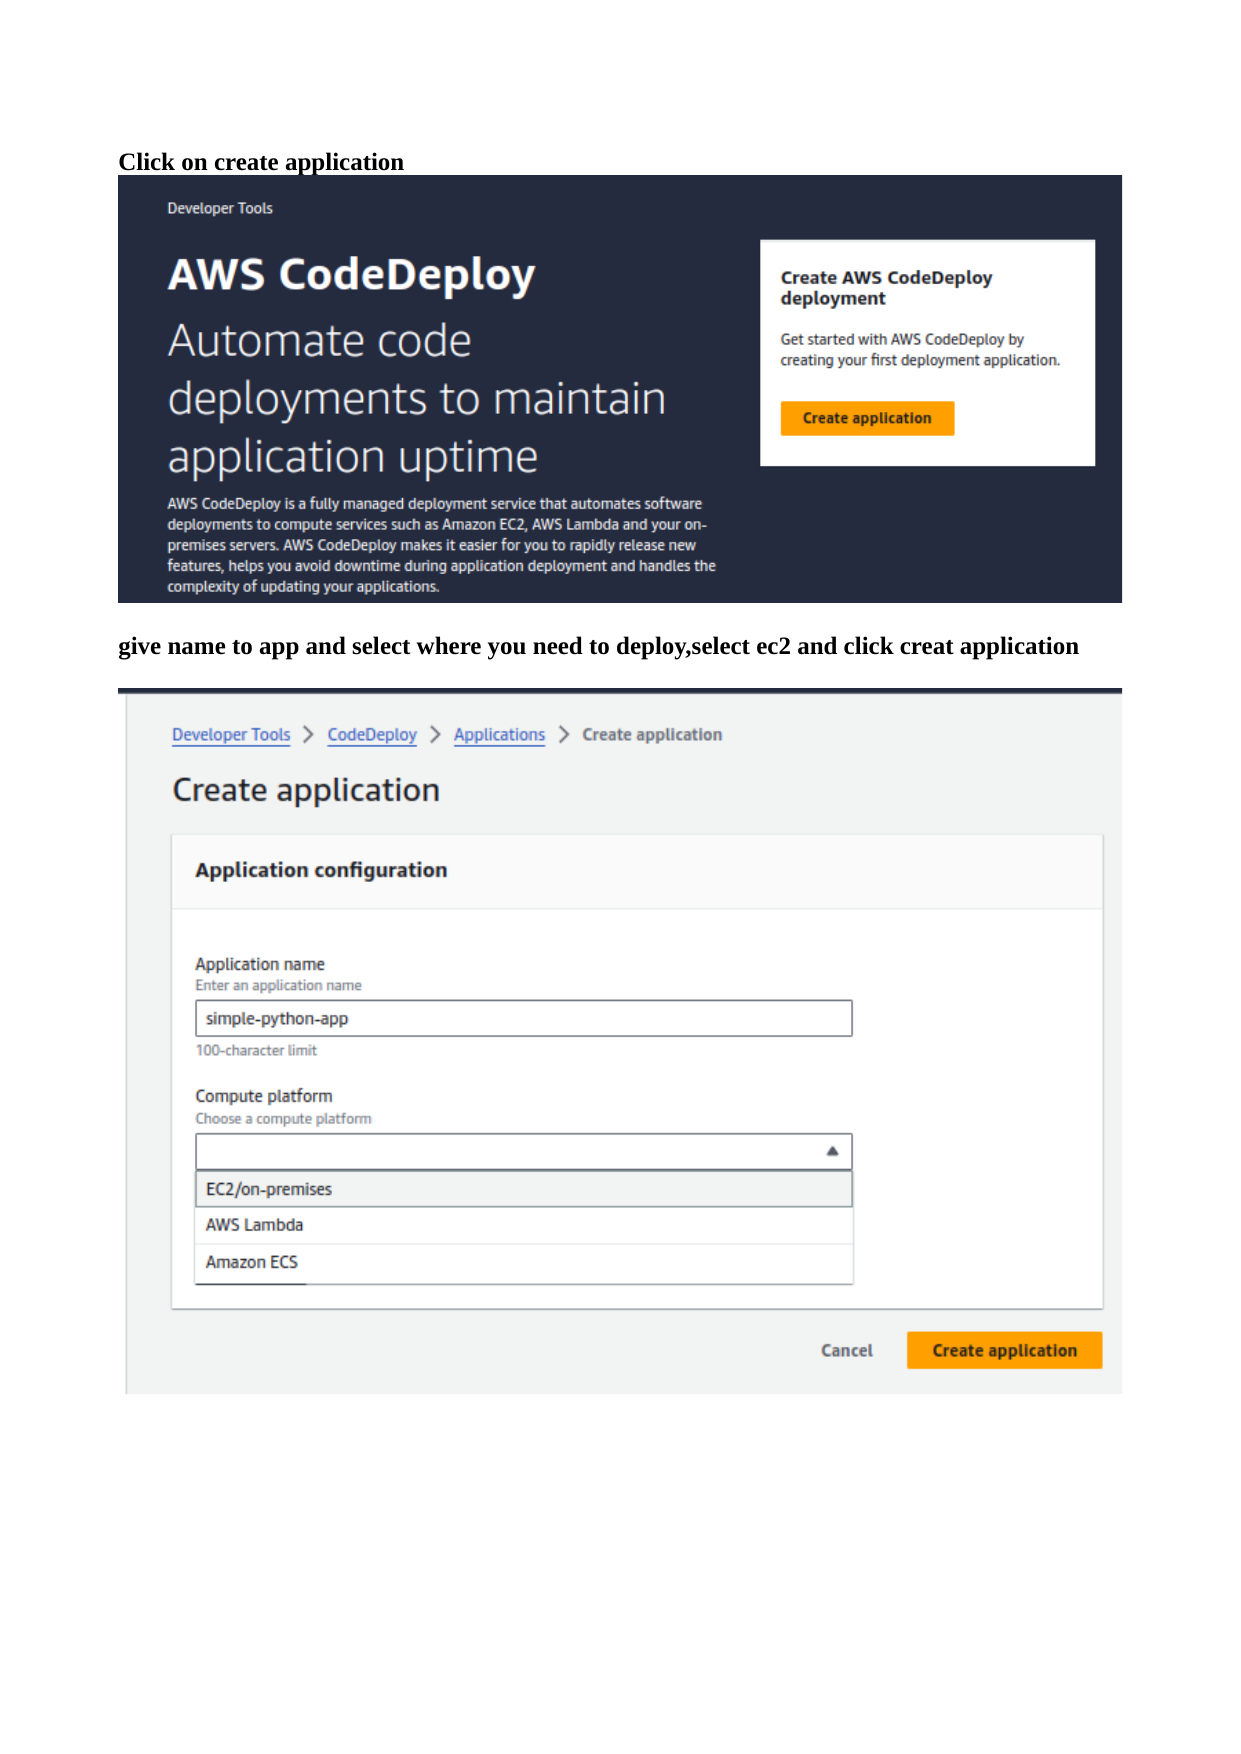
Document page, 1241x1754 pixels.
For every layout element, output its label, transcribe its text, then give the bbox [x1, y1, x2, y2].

picture [118, 175, 1123, 603]
text Click on create application [118, 147, 1122, 175]
text give name to app and select where you need to deploy,select ec2 and click creat application [118, 631, 1122, 660]
picture [118, 688, 1123, 1394]
